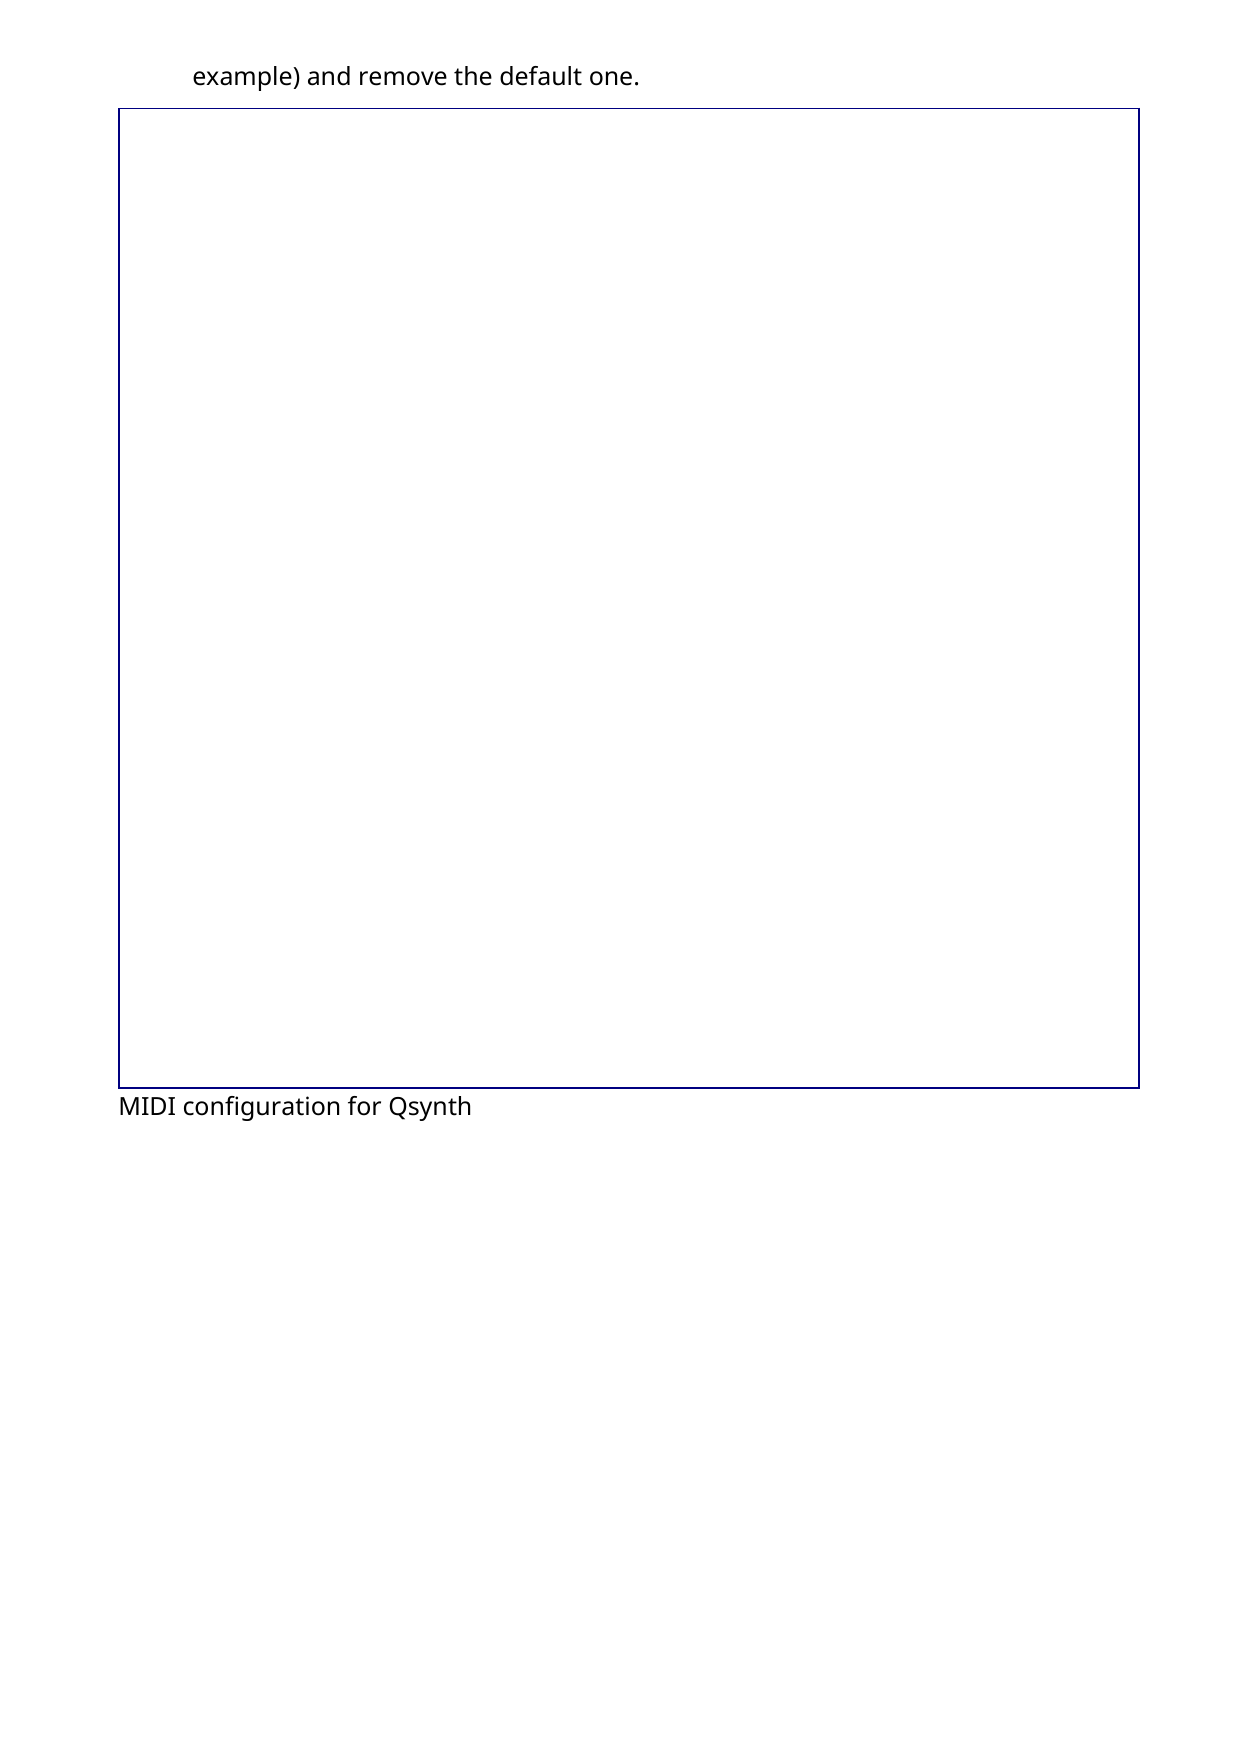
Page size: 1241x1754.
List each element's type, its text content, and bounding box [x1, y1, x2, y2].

list example) and remove the default one. [162, 59, 1181, 93]
text MIDI configuration for Qsynth [118, 108, 1181, 1123]
